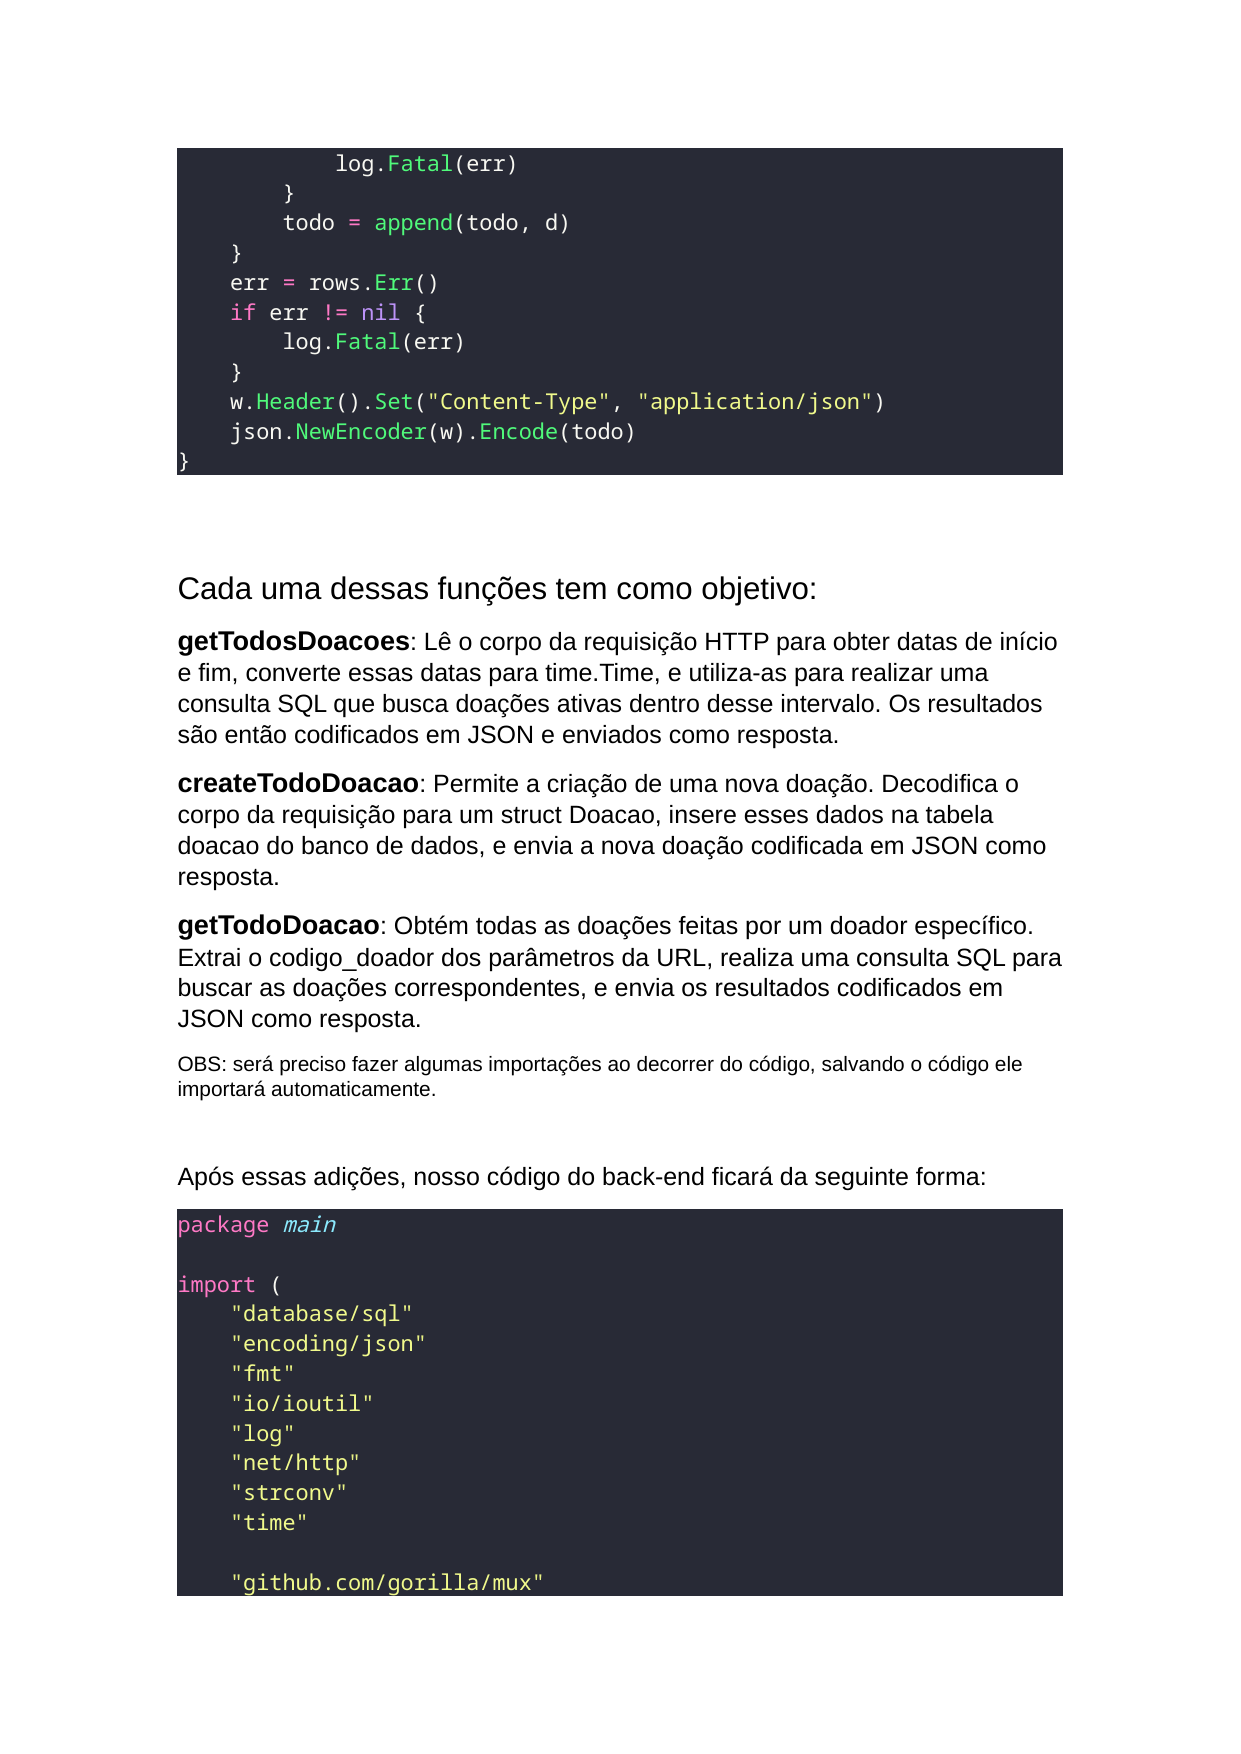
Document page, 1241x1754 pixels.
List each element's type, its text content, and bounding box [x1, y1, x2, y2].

text Cada uma dessas funções tem como objetivo: [177, 570, 1063, 606]
text "fmt" [177, 1358, 1063, 1388]
text "github.com/gorilla/mux" [177, 1567, 1063, 1596]
text "net/http" [177, 1447, 1063, 1477]
text } [177, 177, 1063, 207]
text package main [177, 1209, 1063, 1239]
text } [177, 237, 1063, 267]
text createTodoDoacao: Permite a criação de uma nova doação. Decodifica o corpo da requisição para um struct Doacao, insere esses dados na tabela doacao do banco de dados, e envia a nova doação codificada em JSON como resposta. [177, 767, 1063, 891]
text getTodoDoacao: Obtém todas as doações feitas por um doador específico. Extrai o codigo_doador dos parâmetros da URL, realiza uma consulta SQL para buscar as doações correspondentes, e envia os resultados codificados em JSON como resposta. [177, 909, 1063, 1033]
text err = rows.Err() [177, 267, 1063, 297]
text Após essas adições, nosso código do back-end ficará da seguinte forma: [177, 1162, 1063, 1190]
text todo = append(todo, d) [177, 207, 1063, 237]
text "database/sql" [177, 1298, 1063, 1328]
text OBS: será preciso fazer algumas importações ao decorrer do código, salvando o código ele importará automaticamente. [177, 1051, 1063, 1101]
text "encoding/json" [177, 1328, 1063, 1358]
text w.Header().Set("Content-Type", "application/json") [177, 386, 1063, 416]
text json.NewEncoder(w).Encode(todo) [177, 416, 1063, 446]
text log.Fatal(err) [177, 148, 1063, 177]
text "log" [177, 1418, 1063, 1447]
text "io/ioutil" [177, 1388, 1063, 1418]
text "time" [177, 1507, 1063, 1537]
text getTodosDoacoes: Lê o corpo da requisição HTTP para obter datas de início e fim, converte essas datas para time.Time, e utiliza-as para realizar uma consulta SQL que busca doações ativas dentro desse intervalo. Os resultados são então codificados em JSON e enviados como resposta. [177, 625, 1063, 749]
text log.Fatal(err) [177, 326, 1063, 356]
text } [177, 446, 1063, 475]
text } [177, 356, 1063, 386]
text "strconv" [177, 1477, 1063, 1507]
text if err != nil { [177, 297, 1063, 326]
text import ( [177, 1269, 1063, 1298]
